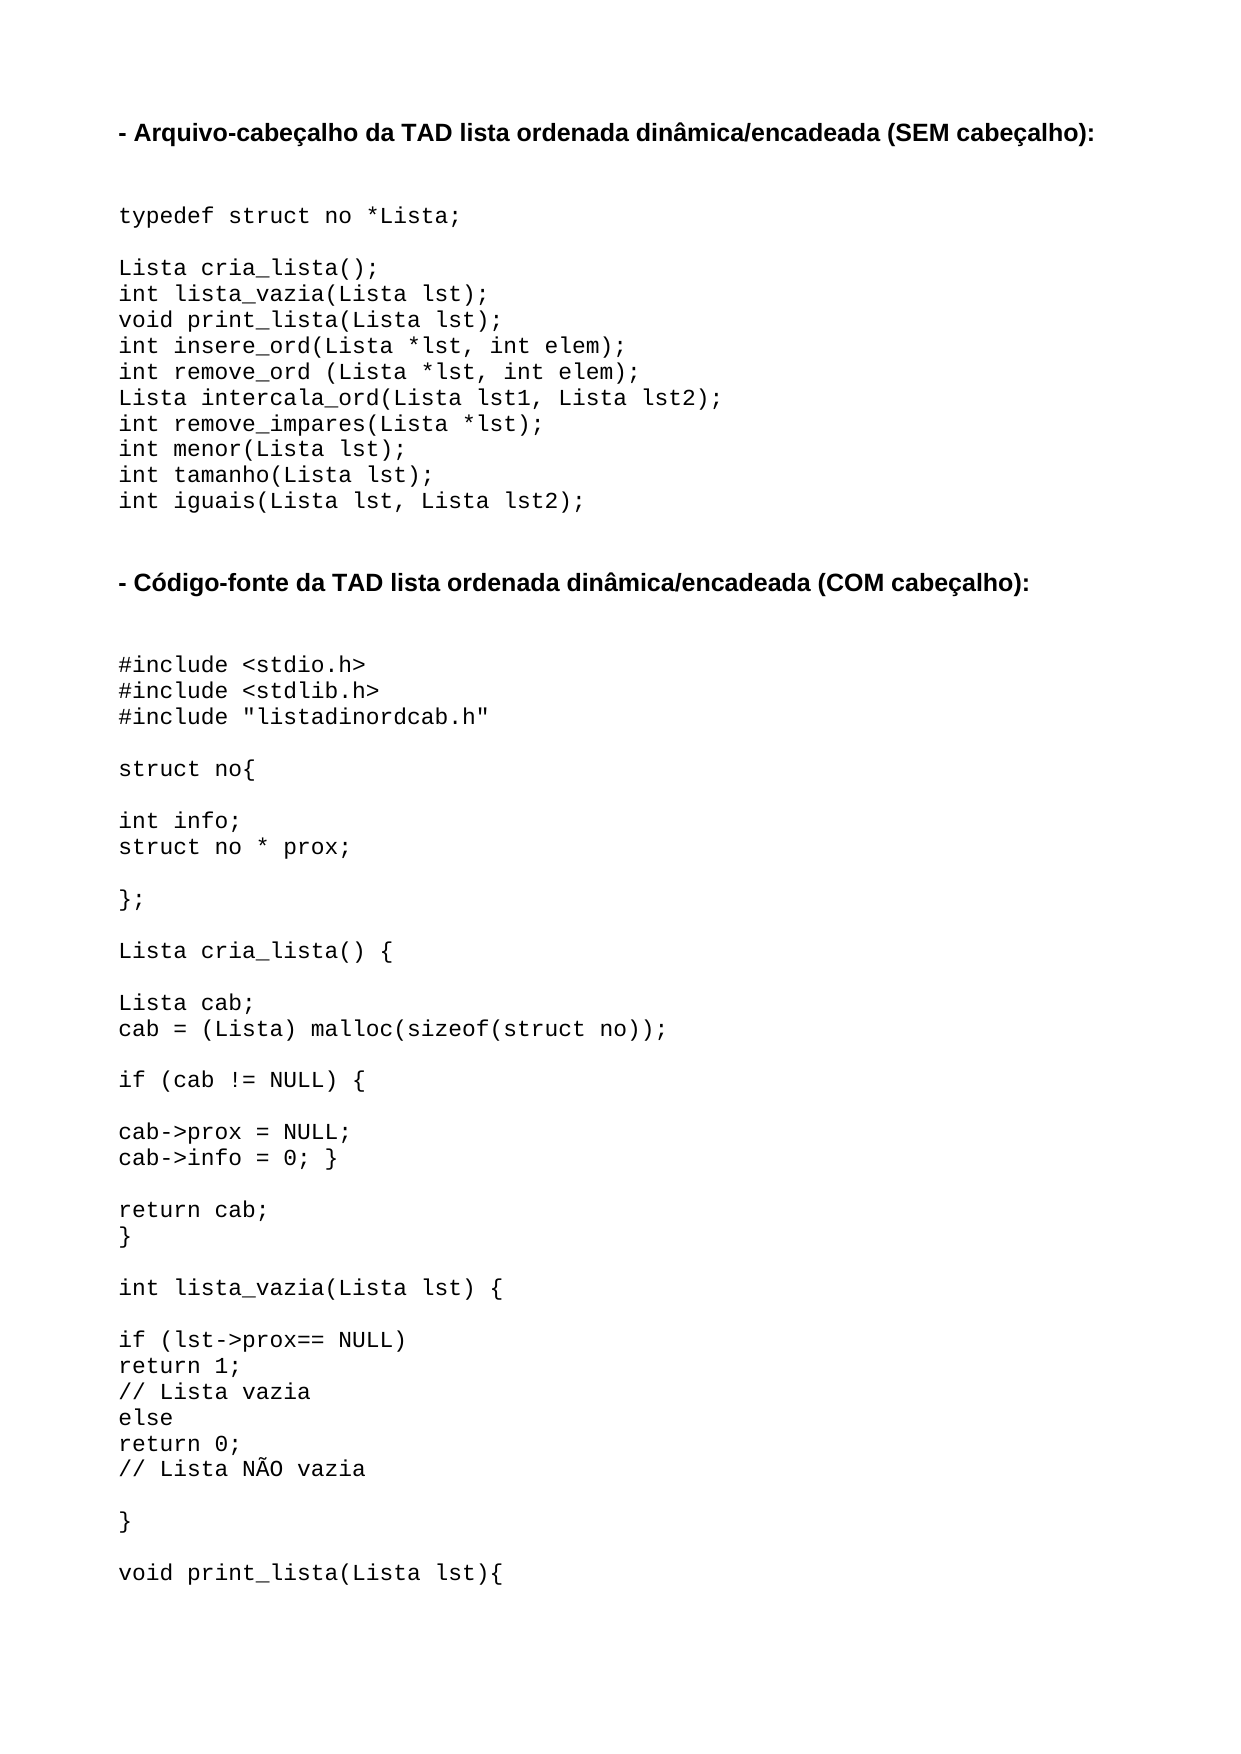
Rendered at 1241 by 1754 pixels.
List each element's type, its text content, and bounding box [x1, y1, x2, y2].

text cab = (Lista) malloc(sizeof(struct no)); [118, 1017, 1122, 1043]
text Lista cria_lista(); [118, 256, 1122, 282]
text int remove_ord (Lista *lst, int elem); [118, 360, 1122, 386]
text struct no{ [118, 757, 1122, 783]
text return 0; [118, 1432, 1122, 1458]
text Lista cria_lista() { [118, 939, 1122, 965]
text int insere_ord(Lista *lst, int elem); [118, 334, 1122, 360]
text typedef struct no *Lista; [118, 204, 1122, 230]
text int menor(Lista lst); [118, 438, 1122, 464]
text else [118, 1406, 1122, 1432]
text void print_lista(Lista lst){ [118, 1562, 1122, 1587]
text return cab; [118, 1198, 1122, 1224]
text // Lista vazia [118, 1380, 1122, 1406]
text #include <stdio.h> [118, 654, 1122, 680]
text - Código-fonte da TAD lista ordenada dinâmica/encadeada (COM cabeçalho): [118, 567, 1122, 596]
text if (cab != NULL) { [118, 1069, 1122, 1095]
text int lista_vazia(Lista lst); [118, 282, 1122, 308]
text } [118, 1224, 1122, 1250]
text Lista intercala_ord(Lista lst1, Lista lst2); [118, 386, 1122, 412]
text }; [118, 887, 1122, 913]
text Lista cab; [118, 991, 1122, 1017]
text // Lista NÃO vazia [118, 1458, 1122, 1484]
text int tamanho(Lista lst); [118, 464, 1122, 490]
text if (lst->prox== NULL) [118, 1328, 1122, 1354]
text return 1; [118, 1354, 1122, 1380]
text #include <stdlib.h> [118, 680, 1122, 706]
text - Arquivo-cabeçalho da TAD lista ordenada dinâmica/encadeada (SEM cabeçalho): [118, 118, 1122, 147]
text cab->prox = NULL; [118, 1121, 1122, 1147]
text #include "listadinordcab.h" [118, 706, 1122, 732]
text int lista_vazia(Lista lst) { [118, 1276, 1122, 1302]
text struct no * prox; [118, 835, 1122, 861]
text int remove_impares(Lista *lst); [118, 412, 1122, 438]
text } [118, 1510, 1122, 1536]
text void print_lista(Lista lst); [118, 308, 1122, 334]
text cab->info = 0; } [118, 1147, 1122, 1172]
text int iguais(Lista lst, Lista lst2); [118, 490, 1122, 516]
text int info; [118, 809, 1122, 835]
